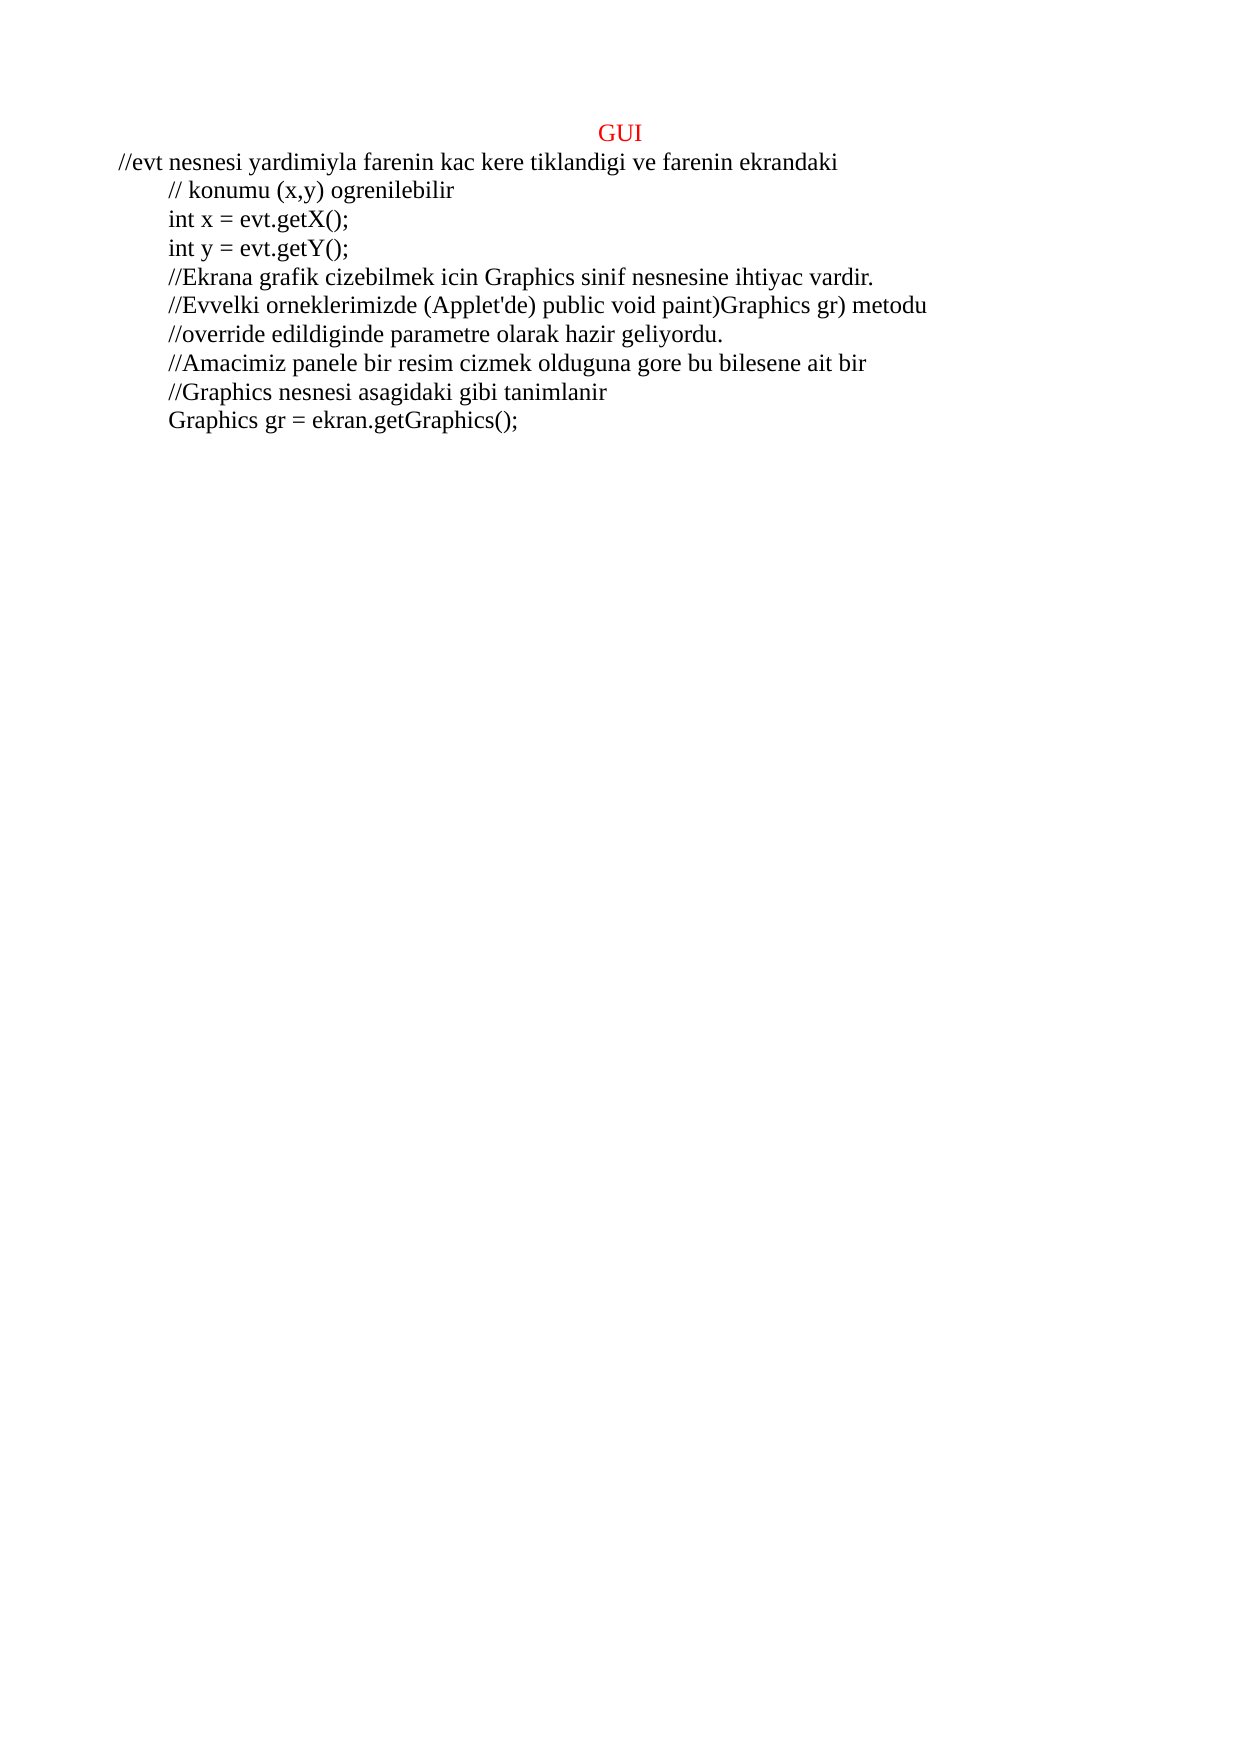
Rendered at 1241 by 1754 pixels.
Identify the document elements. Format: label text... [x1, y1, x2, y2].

text Graphics gr = ekran.getGraphics(); [118, 406, 1122, 434]
text //Graphics nesnesi asagidaki gibi tanimlanir [118, 377, 1122, 406]
text //Amacimiz panele bir resim cizmek olduguna gore bu bilesene ait bir [118, 348, 1122, 377]
text GUI [118, 118, 1122, 147]
text //override edildiginde parametre olarak hazir geliyordu. [118, 319, 1122, 348]
text int y = evt.getY(); [118, 233, 1122, 262]
text //Ekrana grafik cizebilmek icin Graphics sinif nesnesine ihtiyac vardir. [118, 262, 1122, 291]
text // konumu (x,y) ogrenilebilir [118, 176, 1122, 204]
text //Evvelki orneklerimizde (Applet'de) public void paint)Graphics gr) metodu [118, 291, 1122, 319]
text //evt nesnesi yardimiyla farenin kac kere tiklandigi ve farenin ekrandaki [118, 147, 1122, 176]
text int x = evt.getX(); [118, 204, 1122, 233]
